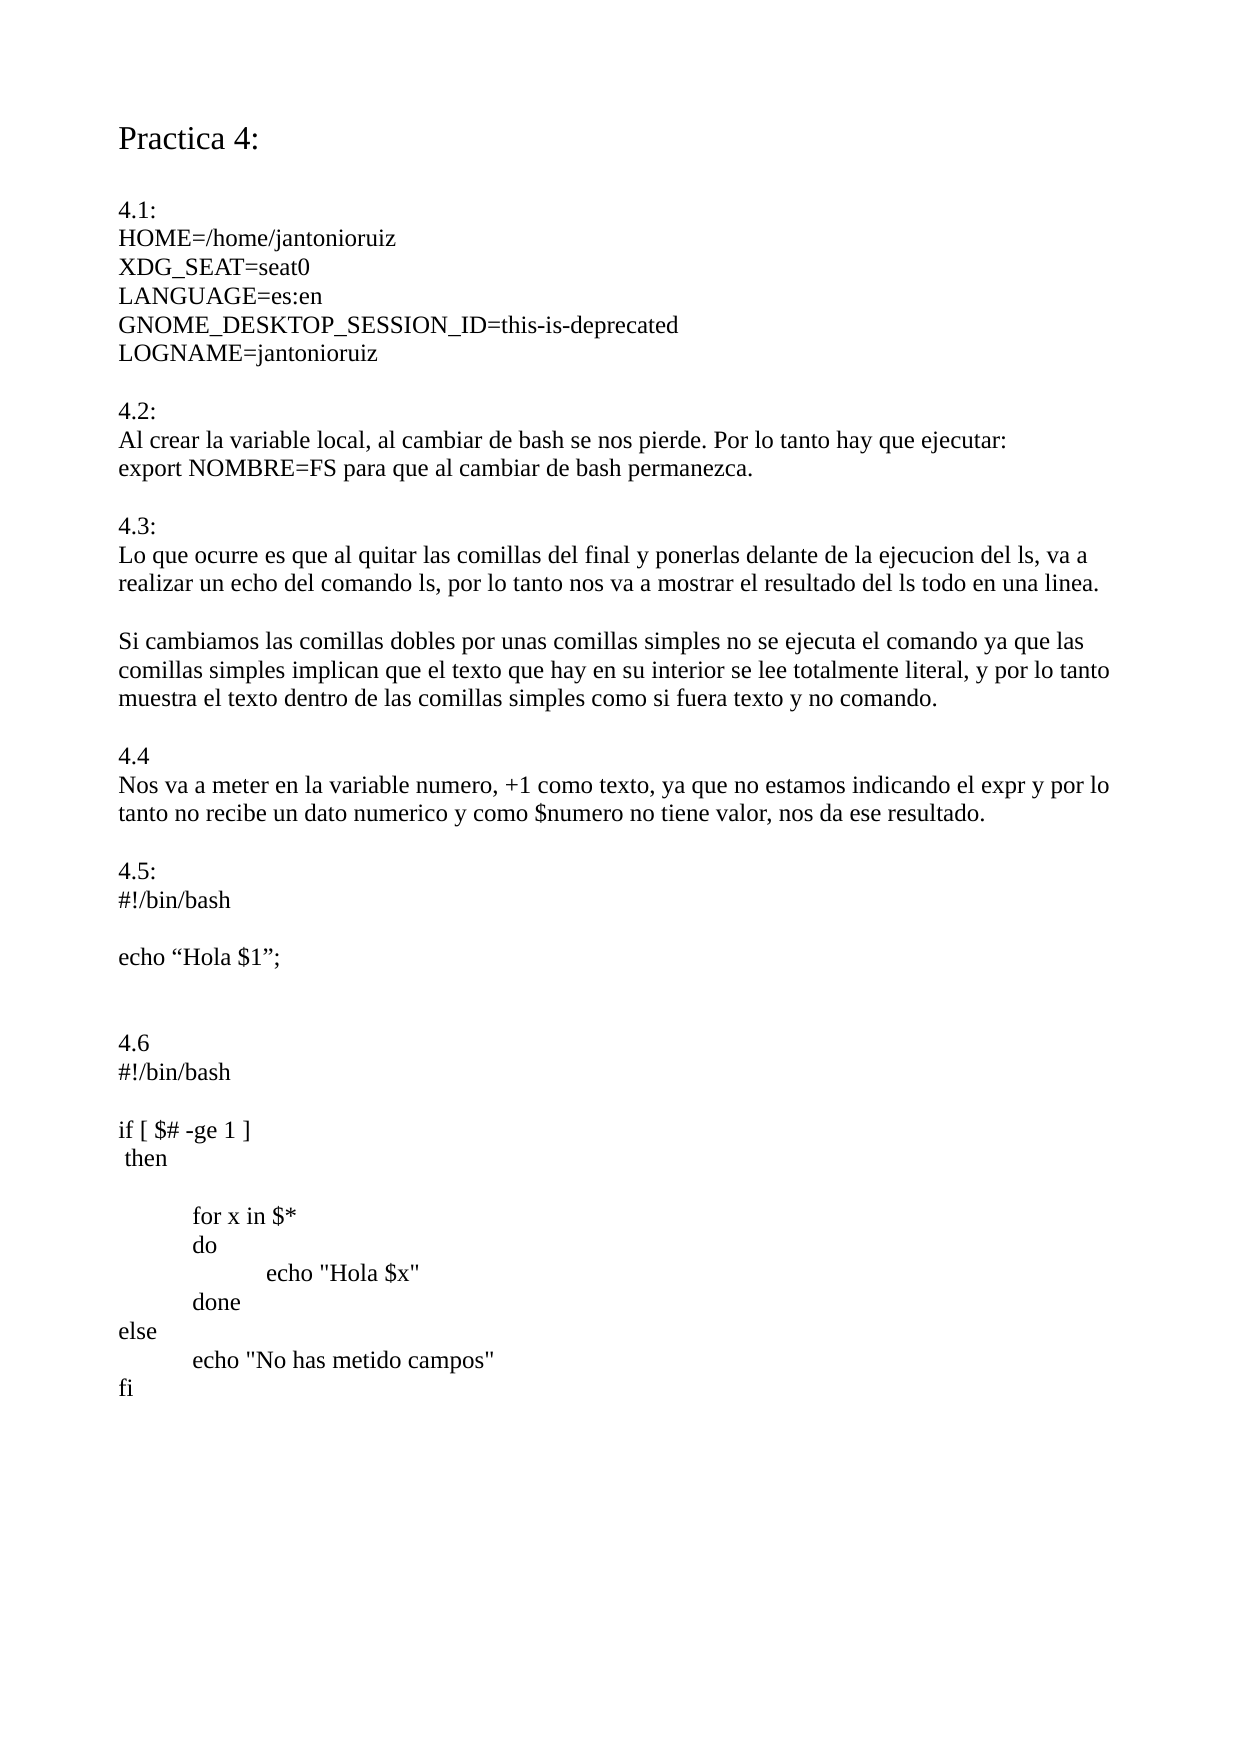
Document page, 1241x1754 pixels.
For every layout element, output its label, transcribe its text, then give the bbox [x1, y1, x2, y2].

text LOGNAME=jantonioruiz [118, 338, 1122, 367]
text #!/bin/bash [118, 1057, 1122, 1086]
text echo "No has metido campos" [118, 1345, 1122, 1373]
text do [118, 1230, 1122, 1258]
text 4.6 [118, 1028, 1122, 1057]
text Nos va a meter en la variable numero, +1 como texto, ya que no estamos indicando el expr y por lo tanto no recibe un dato numerico y como $numero no tiene valor, nos da ese resultado. [118, 770, 1122, 827]
text 4.5: [118, 856, 1122, 885]
text 4.3: [118, 511, 1122, 540]
text then [118, 1143, 1122, 1172]
text GNOME_DESKTOP_SESSION_ID=this-is-deprecated [118, 310, 1122, 338]
text Al crear la variable local, al cambiar de bash se nos pierde. Por lo tanto hay que ejecutar: [118, 425, 1122, 453]
text 4.2: [118, 396, 1122, 425]
text Lo que ocurre es que al quitar las comillas del final y ponerlas delante de la ejecucion del ls, va a realizar un echo del comando ls, por lo tanto nos va a mostrar el resultado del ls todo en una linea. [118, 540, 1122, 597]
text 4.1: [118, 195, 1122, 223]
text HOME=/home/jantonioruiz [118, 223, 1122, 252]
text fi [118, 1373, 1122, 1402]
text if [ $# -ge 1 ] [118, 1115, 1122, 1143]
text Si cambiamos las comillas dobles por unas comillas simples no se ejecuta el comando ya que las comillas simples implican que el texto que hay en su interior se lee totalmente literal, y por lo tanto muestra el texto dentro de las comillas simples como si fuera texto y no comando. [118, 626, 1122, 712]
text #!/bin/bash [118, 885, 1122, 913]
text 4.4 [118, 741, 1122, 770]
text echo “Hola $1”; [118, 942, 1122, 971]
text done [118, 1287, 1122, 1316]
text export NOMBRE=FS para que al cambiar de bash permanezca. [118, 453, 1122, 482]
text else [118, 1316, 1122, 1345]
text Practica 4: [118, 118, 1122, 156]
text LANGUAGE=es:en [118, 281, 1122, 310]
text echo "Hola $x" [118, 1258, 1122, 1287]
text XDG_SEAT=seat0 [118, 252, 1122, 281]
text for x in $* [118, 1201, 1122, 1230]
